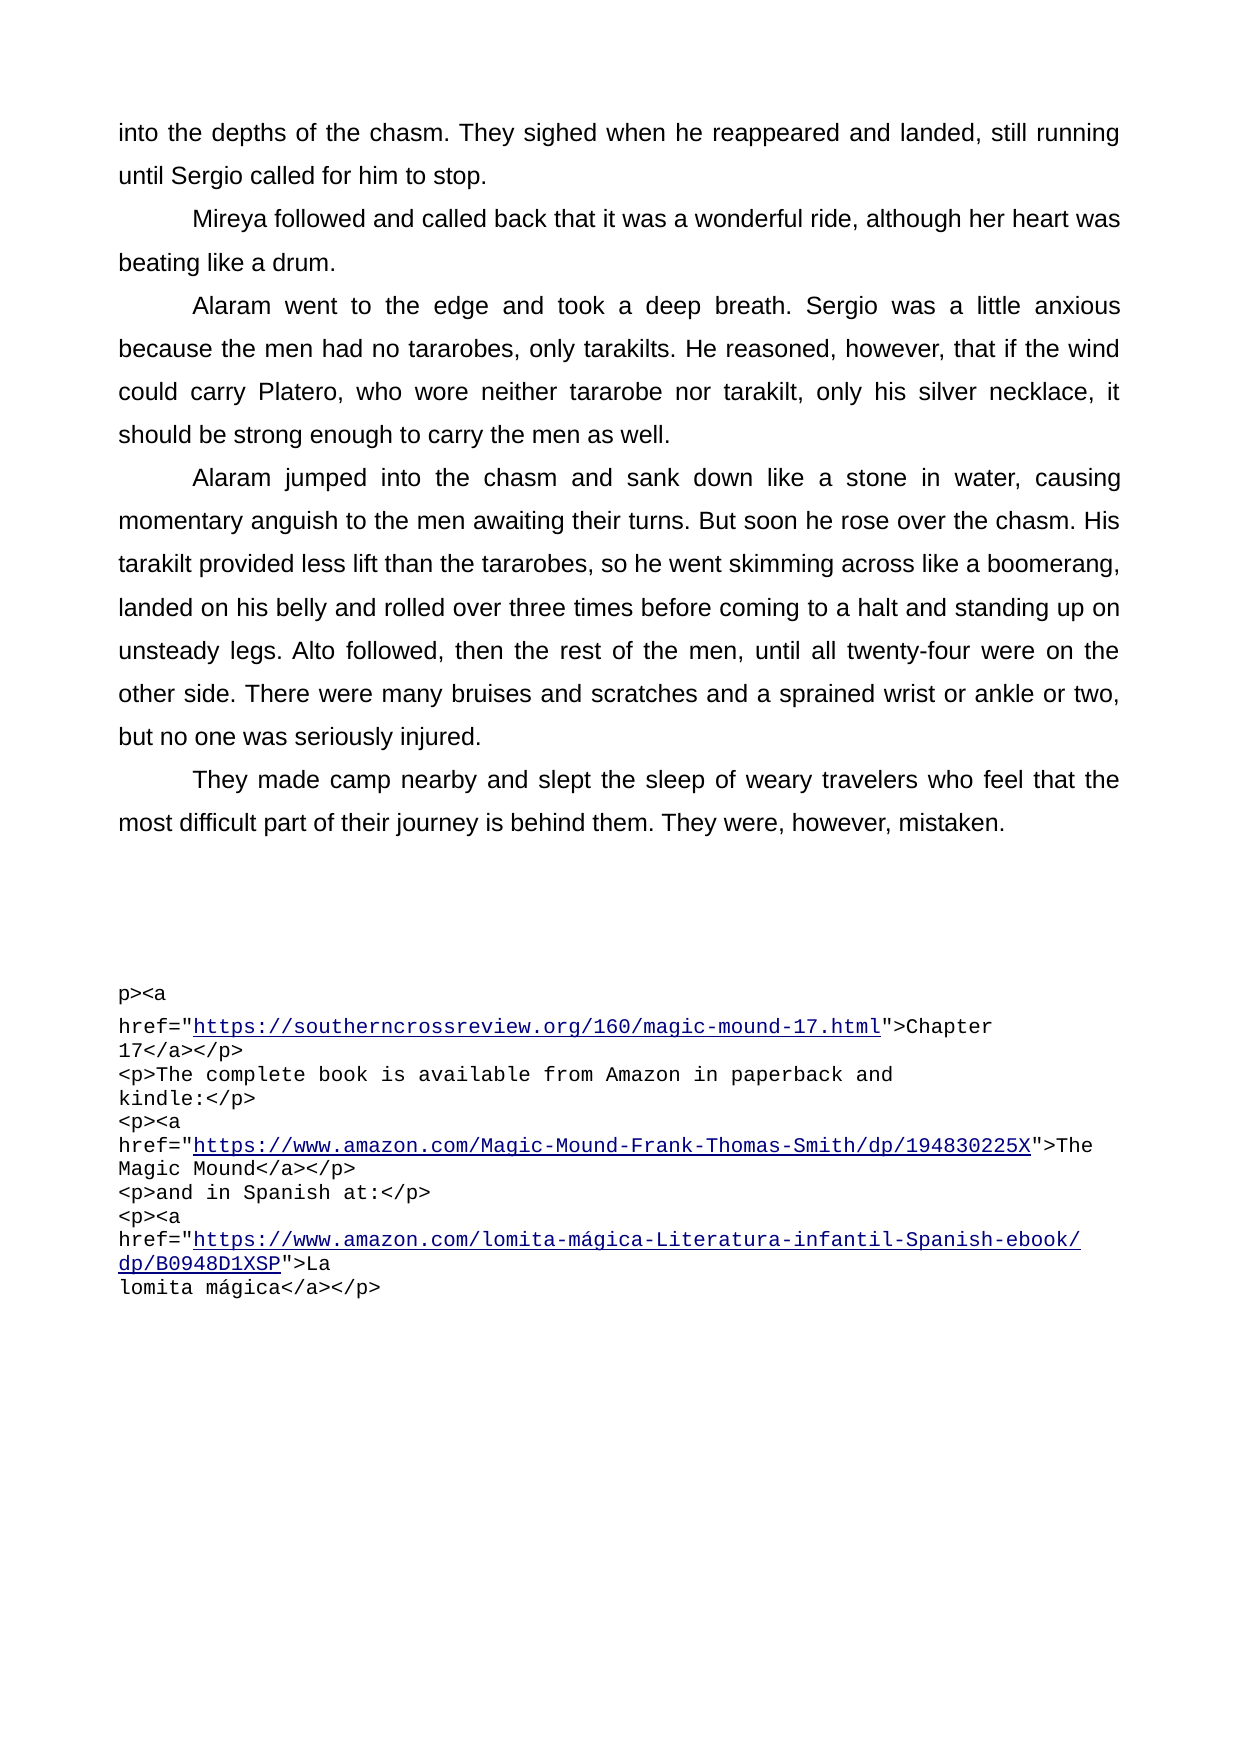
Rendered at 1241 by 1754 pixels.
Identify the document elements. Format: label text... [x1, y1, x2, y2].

text 17</a></p> [118, 1040, 1122, 1064]
text href="https://www.amazon.com/Magic-Mound-Frank-Thomas-Smith/dp/194830225X">The [118, 1135, 1122, 1158]
text kindle:</p> [118, 1087, 1122, 1111]
text Alaram went to the edge and took a deep breath. Sergio was a little anxious because the men had no tararobes, only tarakilts. He reasoned, however, that if the wind could carry Platero, who wore neither tararobe nor tarakilt, only his silver necklace, it should be strong enough to carry the men as well. [118, 291, 1122, 449]
text Magic Mound</a></p> [118, 1158, 1122, 1182]
text <p>The complete book is available from Amazon in paperback and [118, 1064, 1122, 1087]
text Mireya followed and called back that it was a wonderful ride, although her heart was beating like a drum. [118, 204, 1122, 276]
text Alaram jumped into the chasm and sank down like a stone in water, causing momentary anguish to the men awaiting their turns. But soon he rose over the chasm. His tarakilt provided less lift than the tararobes, so he went skimming across like a boomerang, landed on his belly and rolled over three times before coming to a halt and standing up on unsteady legs. Alto followed, then the rest of the men, until all twenty-four were on the other side. There were many bruises and scratches and a sprained wrist or ankle or two, but no one was seriously injured. [118, 463, 1122, 751]
text p><a [118, 981, 1122, 1004]
text <p><a [118, 1111, 1122, 1135]
text href="https://www.amazon.com/lomita-mágica-Literatura-infantil-Spanish-ebook/dp/B0948D1XSP">La [118, 1229, 1122, 1277]
text They made camp nearby and slept the sleep of weary travelers who feel that the most difficult part of their journey is behind them. They were, however, mistaken. [118, 765, 1122, 837]
text href="https://southerncrossreview.org/160/magic-mound-17.html">Chapter [118, 1017, 1122, 1040]
text <p>and in Spanish at:</p> [118, 1182, 1122, 1206]
text lomita mágica</a></p> [118, 1277, 1122, 1300]
text into the depths of the chasm. They sighed when he reappeared and landed, still running until Sergio called for him to stop. [118, 118, 1122, 190]
text <p><a [118, 1206, 1122, 1229]
